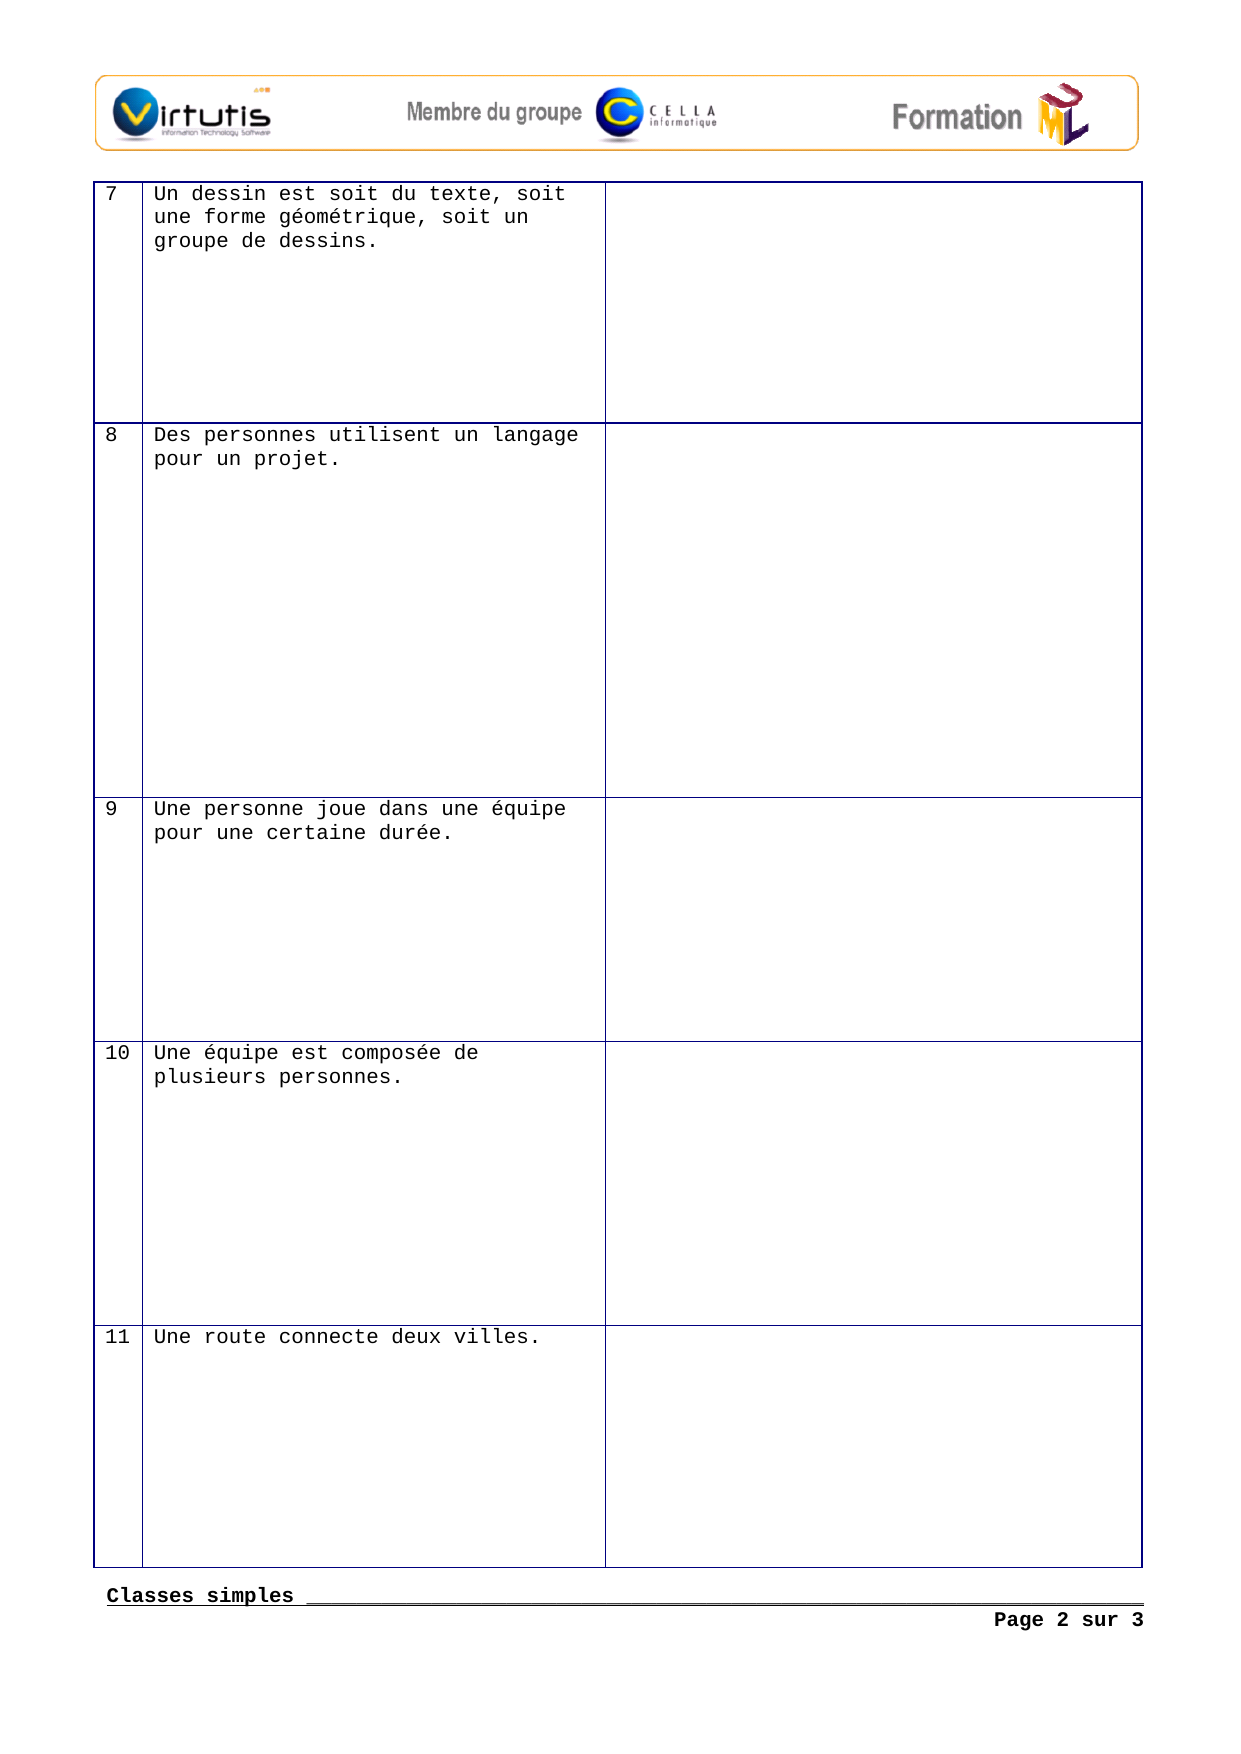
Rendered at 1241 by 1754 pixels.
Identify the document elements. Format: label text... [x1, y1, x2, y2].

table_cell Des personnes utilisent un langage pour un projet. [143, 424, 605, 797]
table_cell Une équipe est composée de plusieurs personnes. [143, 1042, 605, 1324]
table_cell 10 [95, 1042, 142, 1324]
table_cell 11 [95, 1326, 142, 1567]
table_cell [606, 183, 1141, 422]
table_cell [606, 1042, 1141, 1324]
table_cell 7 [95, 183, 142, 422]
table_cell 8 [95, 424, 142, 797]
table_cell [606, 798, 1141, 1041]
table_cell Une personne joue dans une équipe pour une certaine durée. [143, 798, 605, 1041]
table_cell 9 [95, 798, 142, 1041]
table_cell Un dessin est soit du texte, soit une forme géométrique, soit un groupe de dessins. [143, 183, 605, 422]
table_cell Une route connecte deux villes. [143, 1326, 605, 1567]
table_cell [606, 1326, 1141, 1567]
table_cell [606, 424, 1141, 797]
